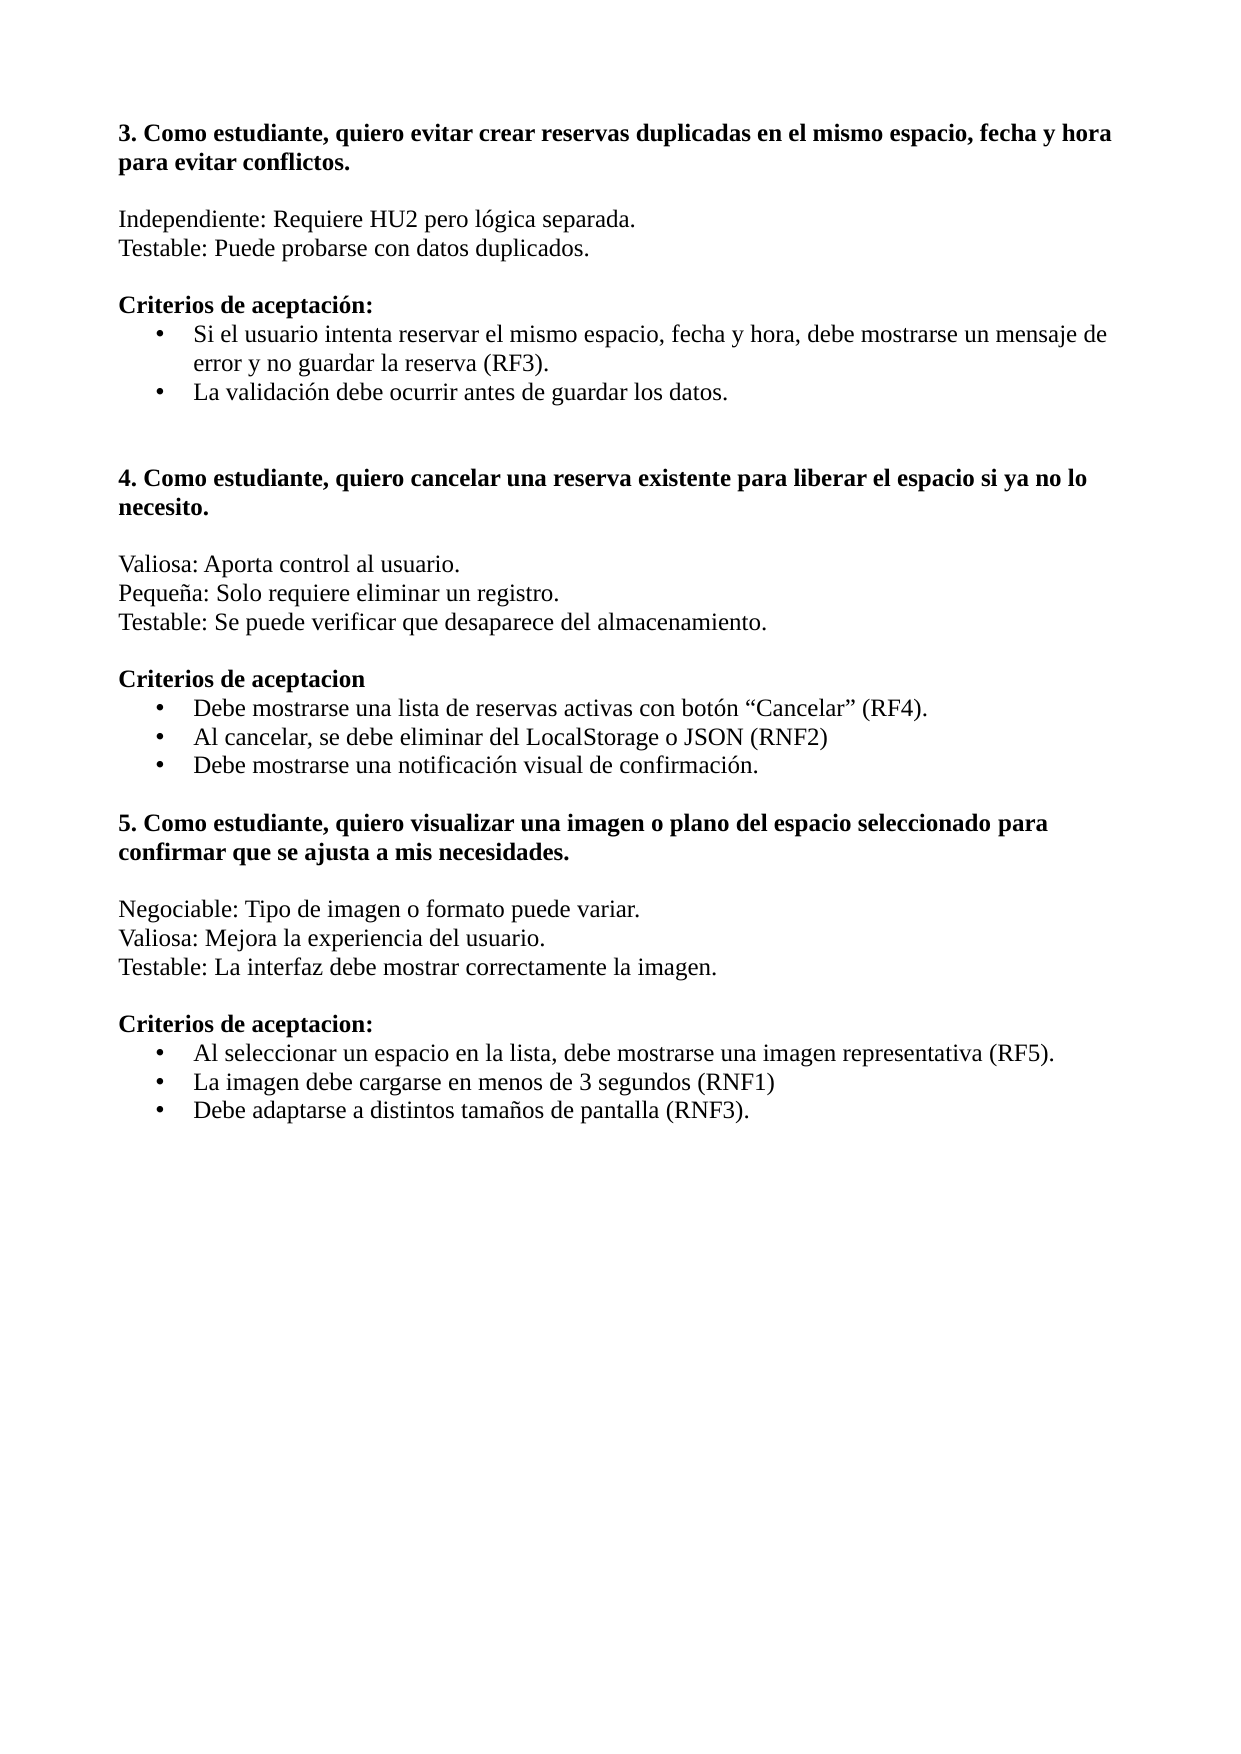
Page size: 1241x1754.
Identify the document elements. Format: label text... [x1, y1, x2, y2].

list Al cancelar, se debe eliminar del LocalStorage o JSON (RNF2) [156, 722, 1122, 751]
text Negociable: Tipo de imagen o formato puede variar. Valiosa: Mejora la experiencia del usuario. Testable: La interfaz debe mostrar correctamente la imagen. [118, 894, 1122, 981]
text 4. Como estudiante, quiero cancelar una reserva existente para liberar el espacio si ya no lo necesito. [118, 463, 1122, 521]
list Si el usuario intenta reservar el mismo espacio, fecha y hora, debe mostrarse un mensaje de error y no guardar la reserva (RF3). [156, 319, 1122, 377]
list La validación debe ocurrir antes de guardar los datos. [156, 377, 1122, 406]
text Criterios de aceptacion [118, 664, 1122, 693]
list Al seleccionar un espacio en la lista, debe mostrarse una imagen representativa (RF5). [156, 1038, 1122, 1067]
text 3. Como estudiante, quiero evitar crear reservas duplicadas en el mismo espacio, fecha y hora para evitar conflictos. [118, 118, 1122, 176]
text Criterios de aceptacion: [118, 1009, 1122, 1038]
list Debe adaptarse a distintos tamaños de pantalla (RNF3). [156, 1096, 1122, 1124]
list Debe mostrarse una lista de reservas activas con botón “Cancelar” (RF4). [156, 693, 1122, 722]
list Debe mostrarse una notificación visual de confirmación. [156, 751, 1122, 779]
text Independiente: Requiere HU2 pero lógica separada. Testable: Puede probarse con datos duplicados. [118, 204, 1122, 262]
list La imagen debe cargarse en menos de 3 segundos (RNF1) [156, 1067, 1122, 1096]
text 5. Como estudiante, quiero visualizar una imagen o plano del espacio seleccionado para confirmar que se ajusta a mis necesidades. [118, 808, 1122, 866]
text Valiosa: Aporta control al usuario. Pequeña: Solo requiere eliminar un registro. Testable: Se puede verificar que desaparece del almacenamiento. [118, 549, 1122, 636]
text Criterios de aceptación: [118, 291, 1122, 319]
